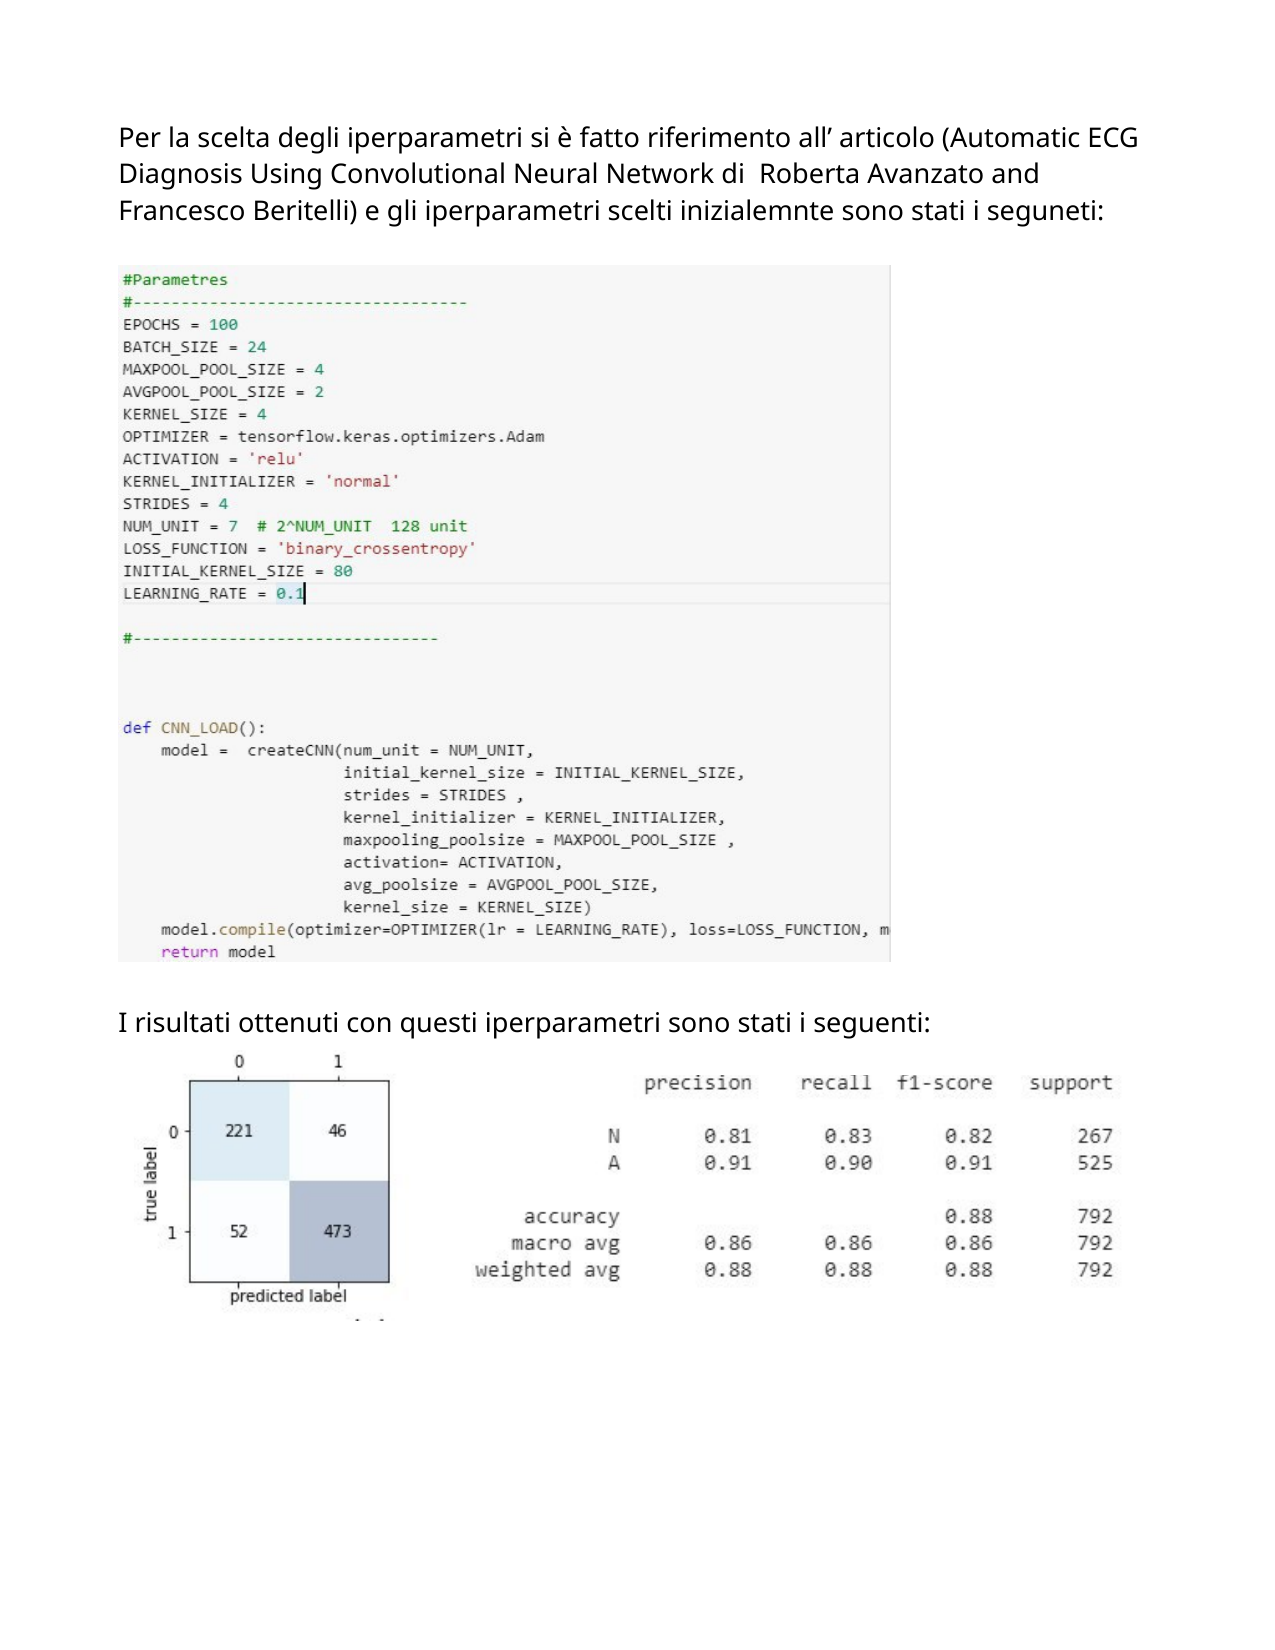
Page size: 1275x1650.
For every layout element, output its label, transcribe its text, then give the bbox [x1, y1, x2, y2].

picture [118, 265, 891, 962]
picture [133, 1050, 448, 1321]
text Per la scelta degli iperparametri si è fatto riferimento all’ articolo (Automatic ECG Diagnosis Using Convolutional Neural Network di Roberta Avanzato and Francesco Beritelli) e gli iperparametri scelti inizialemnte sono stati i seguneti: [118, 118, 1157, 229]
text I risultati ottenuti con questi iperparametri sono stati i seguenti: [118, 1003, 1157, 1040]
picture [471, 1075, 1220, 1302]
